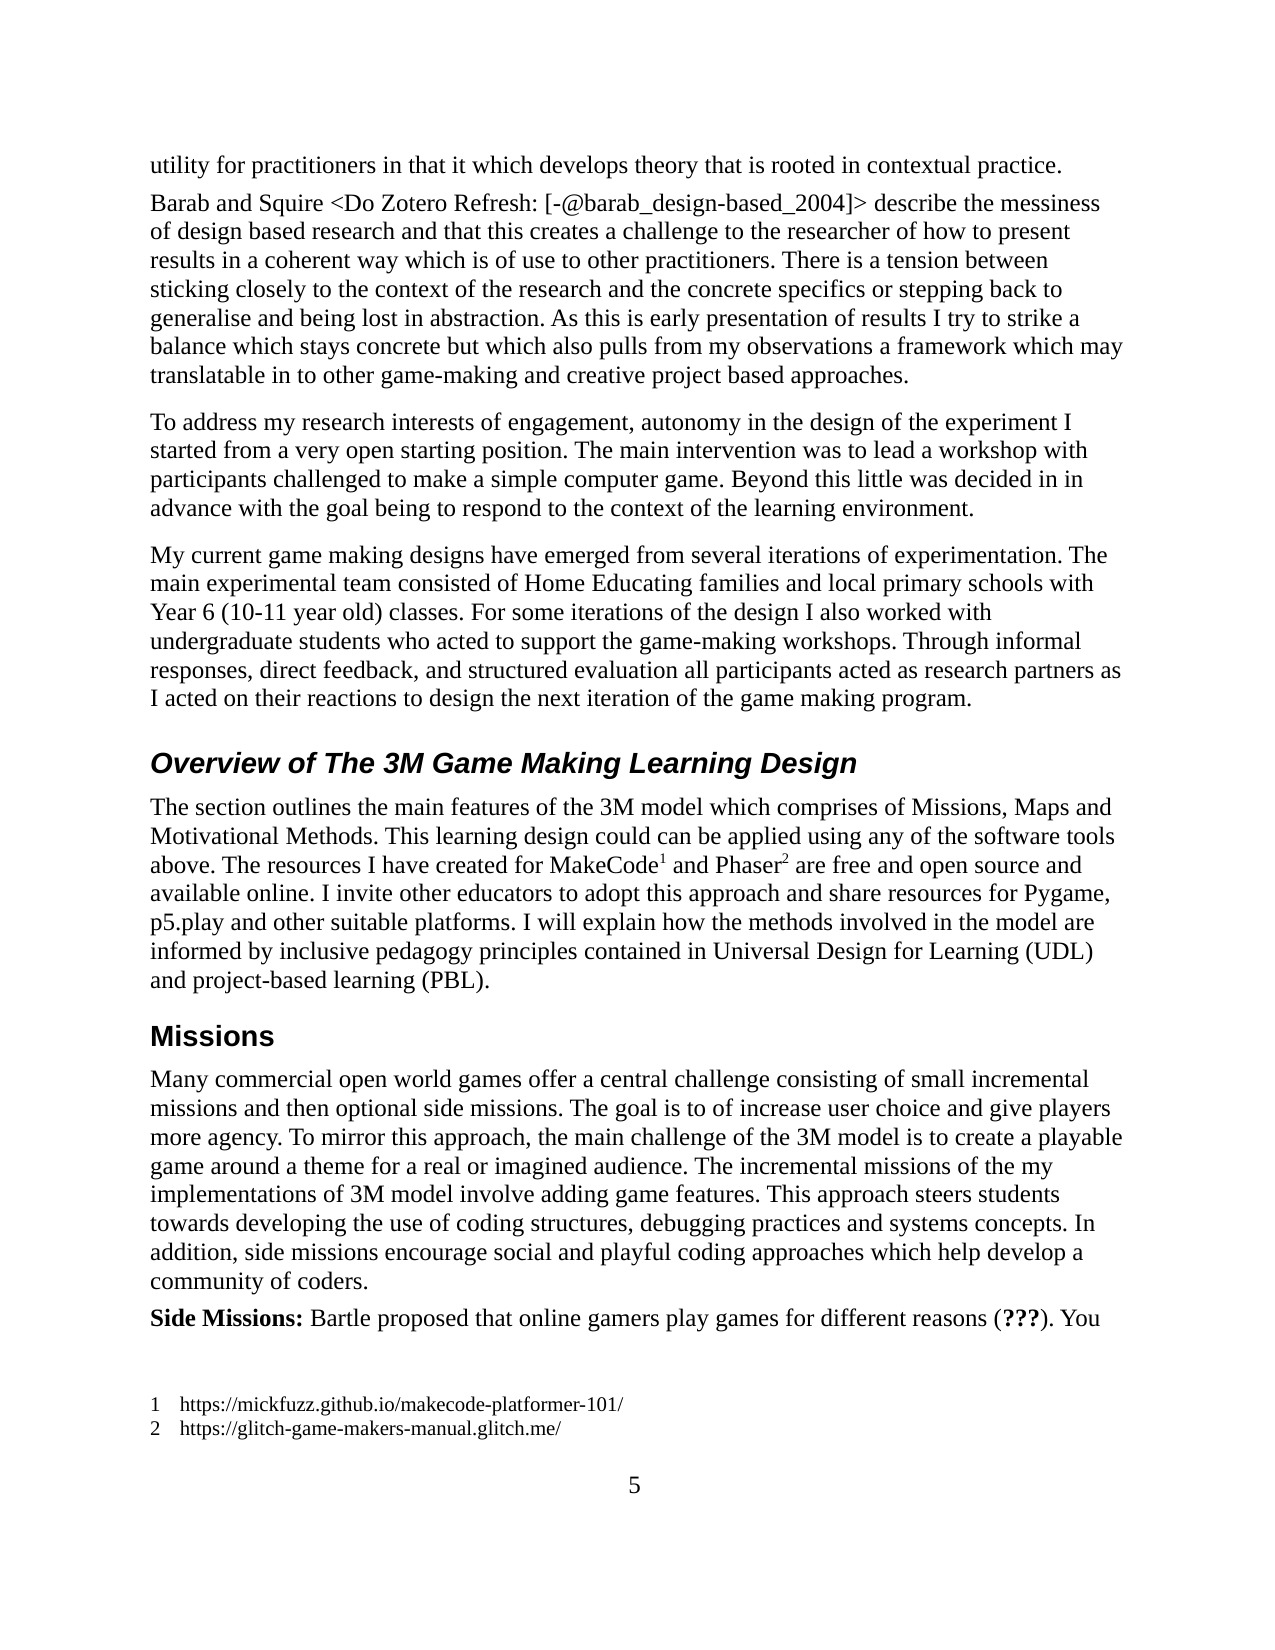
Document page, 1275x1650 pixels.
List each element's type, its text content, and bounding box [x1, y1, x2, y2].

subtitle Overview of The 3M Game Making Learning Design [150, 746, 1125, 780]
text To address my research interests of engagement, autonomy in the design of the experiment I started from a very open starting position. The main intervention was to lead a workshop with participants challenged to make a simple computer game. Beyond this little was decided in in advance with the goal being to respond to the context of the learning environment. [150, 407, 1125, 522]
text https://glitch-game-makers-manual.glitch.me/ [150, 1416, 1125, 1440]
text Barab and Squire <Do Zotero Refresh: [-@barab_design-based_2004]> describe the messiness of design based research and that this creates a challenge to the researcher of how to present results in a coherent way which is of use to other practitioners. There is a tension between sticking closely to the context of the research and the concrete specifics or stepping back to generalise and being lost in abstraction. As this is early presentation of results I try to strike a balance which stays concrete but which also pulls from my observations a framework which may translatable in to other game-making and creative project based approaches. [150, 188, 1125, 389]
text Side Missions: Bartle proposed that online gamers play games for different reasons (???). You [150, 1303, 1125, 1332]
text https://mickfuzz.github.io/makecode-platformer-101/ [150, 1392, 1125, 1416]
text utility for practitioners in that it which develops theory that is rooted in contextual practice. [150, 150, 1125, 179]
subtitle Missions [150, 1018, 1125, 1052]
text My current game making designs have emerged from several iterations of experimentation. The main experimental team consisted of Home Educating families and local primary schools with Year 6 (10-11 year old) classes. For some iterations of the design I also worked with undergraduate students who acted to support the game-making workshops. Through informal responses, direct feedback, and structured evaluation all participants acted as research partners as I acted on their reactions to design the next iteration of the game making program. [150, 540, 1125, 712]
text The section outlines the main features of the 3M model which comprises of Missions, Maps and Motivational Methods. This learning design could can be applied using any of the software tools above. The resources I have created for MakeCode and Phaser are free and open source and available online. I invite other educators to adopt this approach and share resources for Pygame, p5.play and other suitable platforms. I will explain how the methods involved in the model are informed by inclusive pedagogy principles contained in Universal Design for Learning (UDL) and project-based learning (PBL). [150, 792, 1125, 993]
text Many commercial open world games offer a central challenge consisting of small incremental missions and then optional side missions. The goal is to of increase user choice and give players more agency. To mirror this approach, the main challenge of the 3M model is to create a playable game around a theme for a real or imagined audience. The incremental missions of the my implementations of 3M model involve adding game features. This approach steers students towards developing the use of coding structures, debugging practices and systems concepts. In addition, side missions encourage social and playful coding approaches which help develop a community of coders. [150, 1064, 1125, 1294]
